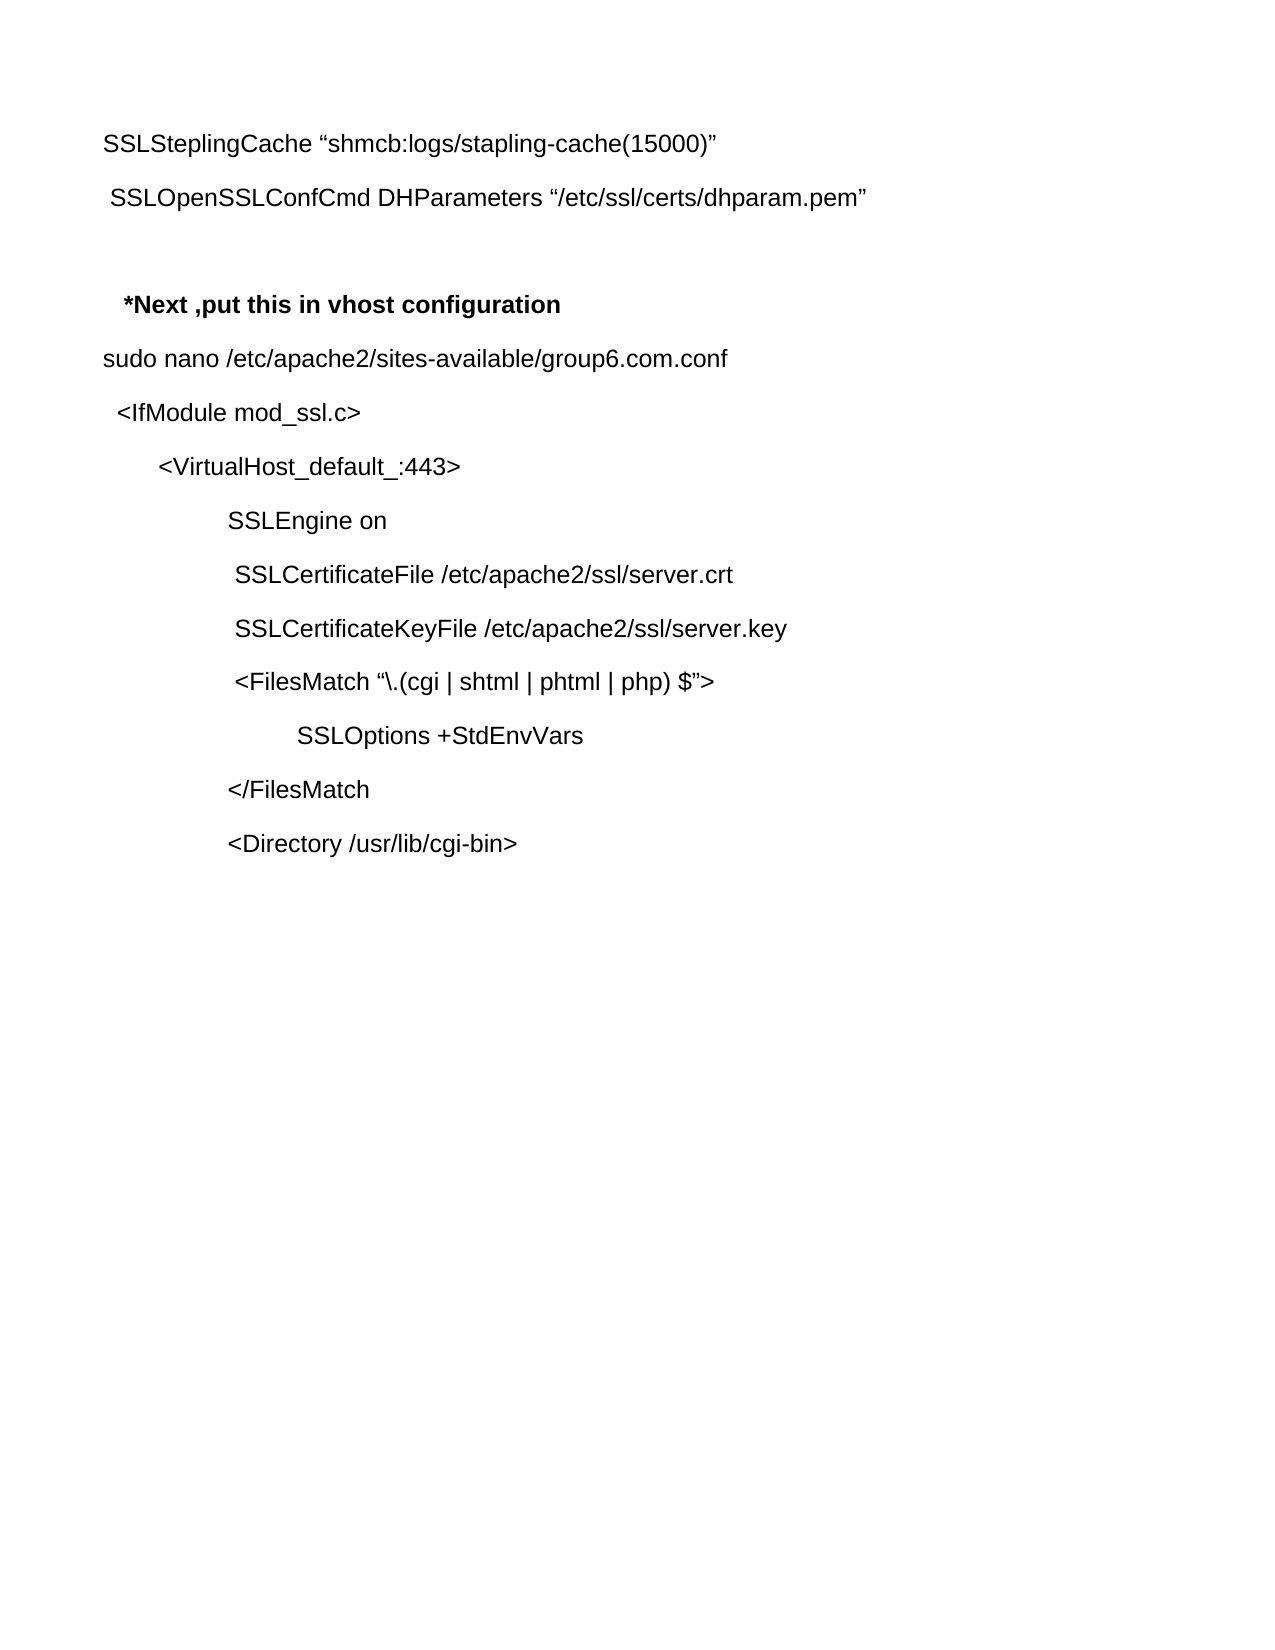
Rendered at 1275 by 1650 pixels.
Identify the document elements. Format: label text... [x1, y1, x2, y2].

text SSLCertificateFile /etc/apache2/ssl/server.crt [75, 560, 1200, 588]
text </FilesMatch [75, 775, 1200, 804]
text SSLCertificateKeyFile /etc/apache2/ssl/server.key [75, 613, 1200, 642]
text <VirtualHost_default_:443> [75, 452, 1200, 481]
text *Next ,put this in vhost configuration [75, 290, 1200, 319]
text <IfModule mod_ssl.c> [75, 398, 1200, 427]
text <Directory /usr/lib/cgi-bin> [75, 829, 1200, 858]
text SSLOptions +StdEnvVars [75, 721, 1200, 750]
text SSLEngine on [75, 506, 1200, 534]
text <FilesMatch “\.(cgi | shtml | phtml | php) $”> [75, 667, 1200, 696]
text sudo nano /etc/apache2/sites-available/group6.com.conf [75, 344, 1200, 373]
text SSLOpenSSLConfCmd DHParameters “/etc/ssl/certs/dhparam.pem” [75, 183, 1200, 211]
text SSLSteplingCache “shmcb:logs/stapling-cache(15000)” [75, 129, 1200, 158]
